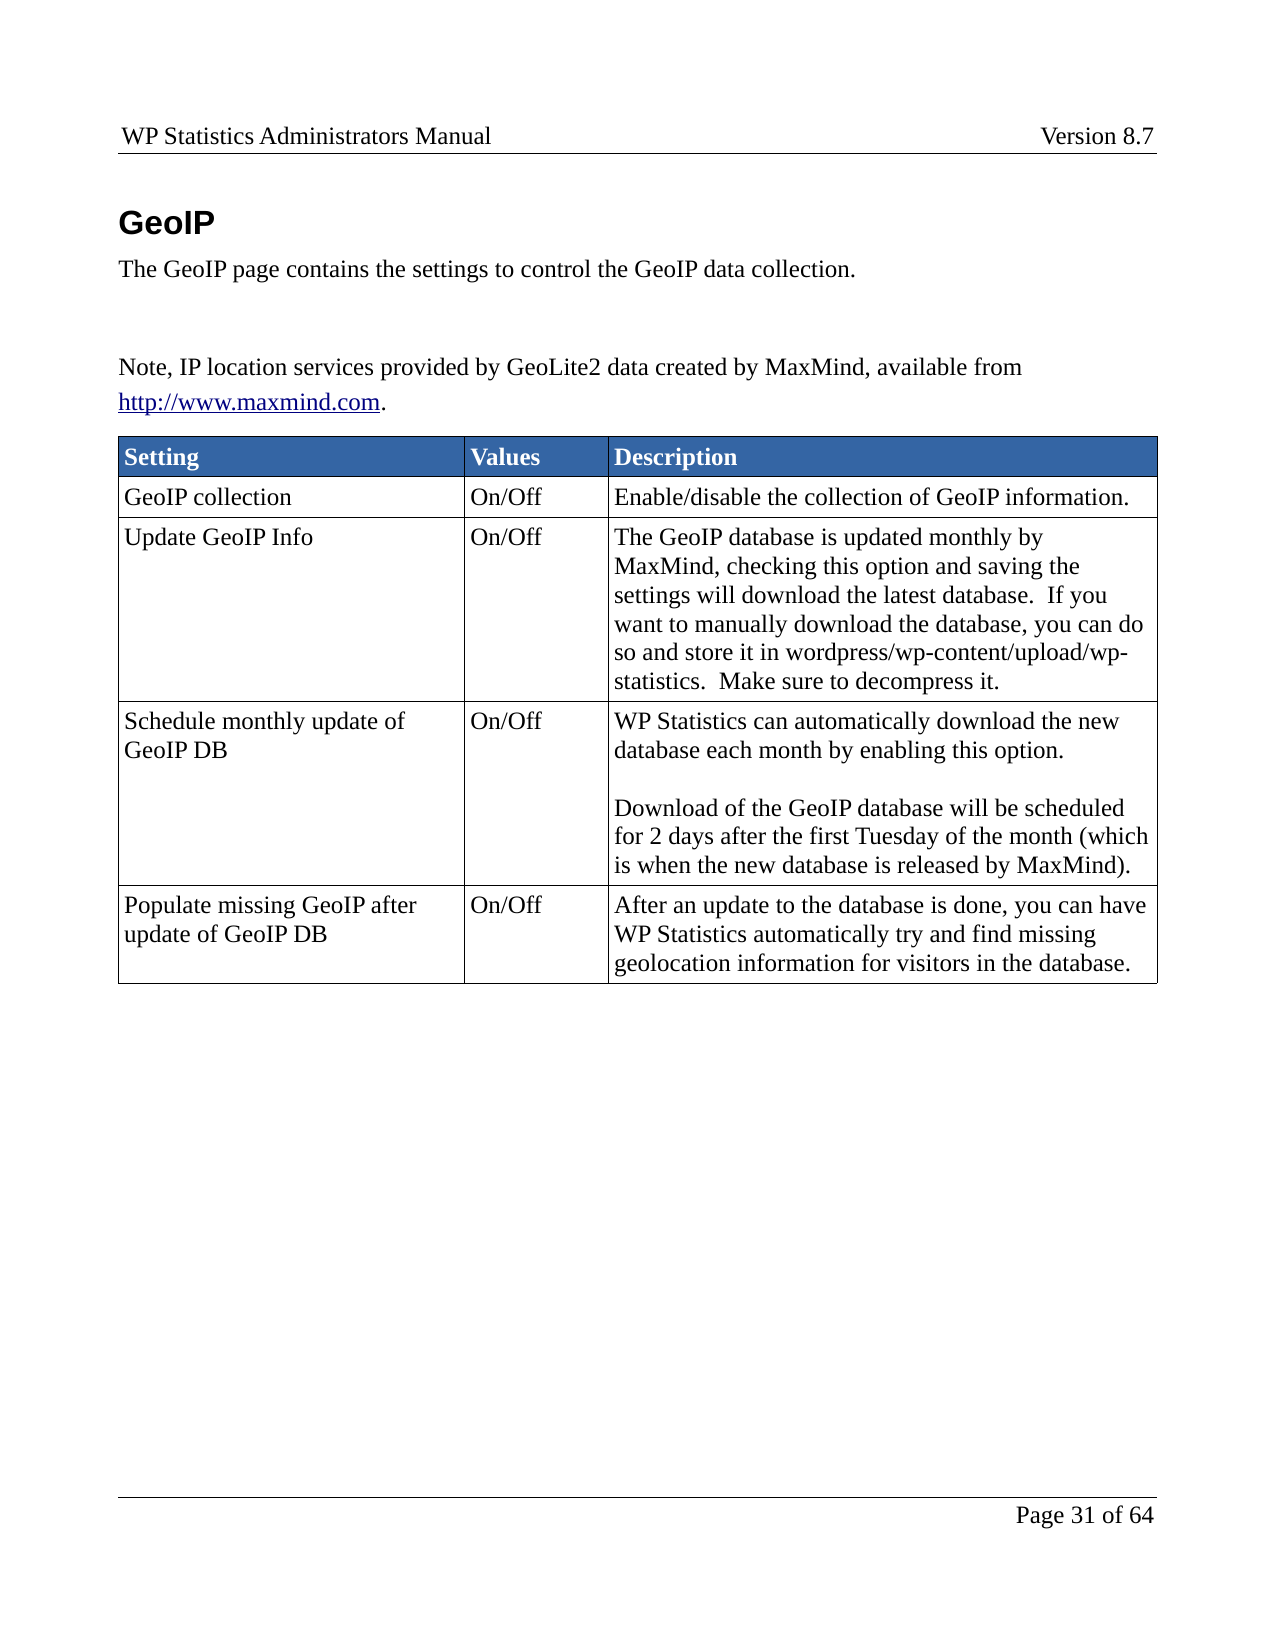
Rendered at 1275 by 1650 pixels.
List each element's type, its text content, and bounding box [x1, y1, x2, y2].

table_cell On/Off [465, 518, 608, 701]
table_cell Update GeoIP Info [119, 518, 464, 701]
table_cell The GeoIP database is updated monthly by MaxMind, checking this option and saving the settings will download the latest database. If you want to manually download the database, you can do so and store it in wordpress/wp-content/upload/wp-statistics. Make sure to decompress it. [609, 518, 1157, 701]
table_header Values [465, 437, 608, 476]
text Note, IP location services provided by GeoLite2 data created by MaxMind, available from http://www.maxmind.com. [118, 352, 1157, 416]
table_cell Enable/disable the collection of GeoIP information. [609, 477, 1157, 517]
table_cell On/Off [465, 886, 608, 982]
table_cell WP Statistics can automatically download the new database each month by enabling this option. Download of the GeoIP database will be scheduled for 2 days after the first Tuesday of the month (which is when the new database is released by MaxMind). [609, 702, 1157, 885]
table_header Description [609, 437, 1157, 476]
table_cell GeoIP collection [119, 477, 464, 517]
table_cell Populate missing GeoIP after update of GeoIP DB [119, 886, 464, 982]
table_cell On/Off [465, 702, 608, 885]
table_cell Schedule monthly update of GeoIP DB [119, 702, 464, 885]
subtitle GeoIP [118, 203, 1157, 242]
table_header Setting [119, 437, 464, 476]
text The GeoIP page contains the settings to control the GeoIP data collection. [118, 254, 1157, 283]
table_cell After an update to the database is done, you can have WP Statistics automatically try and find missing geolocation information for visitors in the database. [609, 886, 1157, 982]
table_cell On/Off [465, 477, 608, 517]
